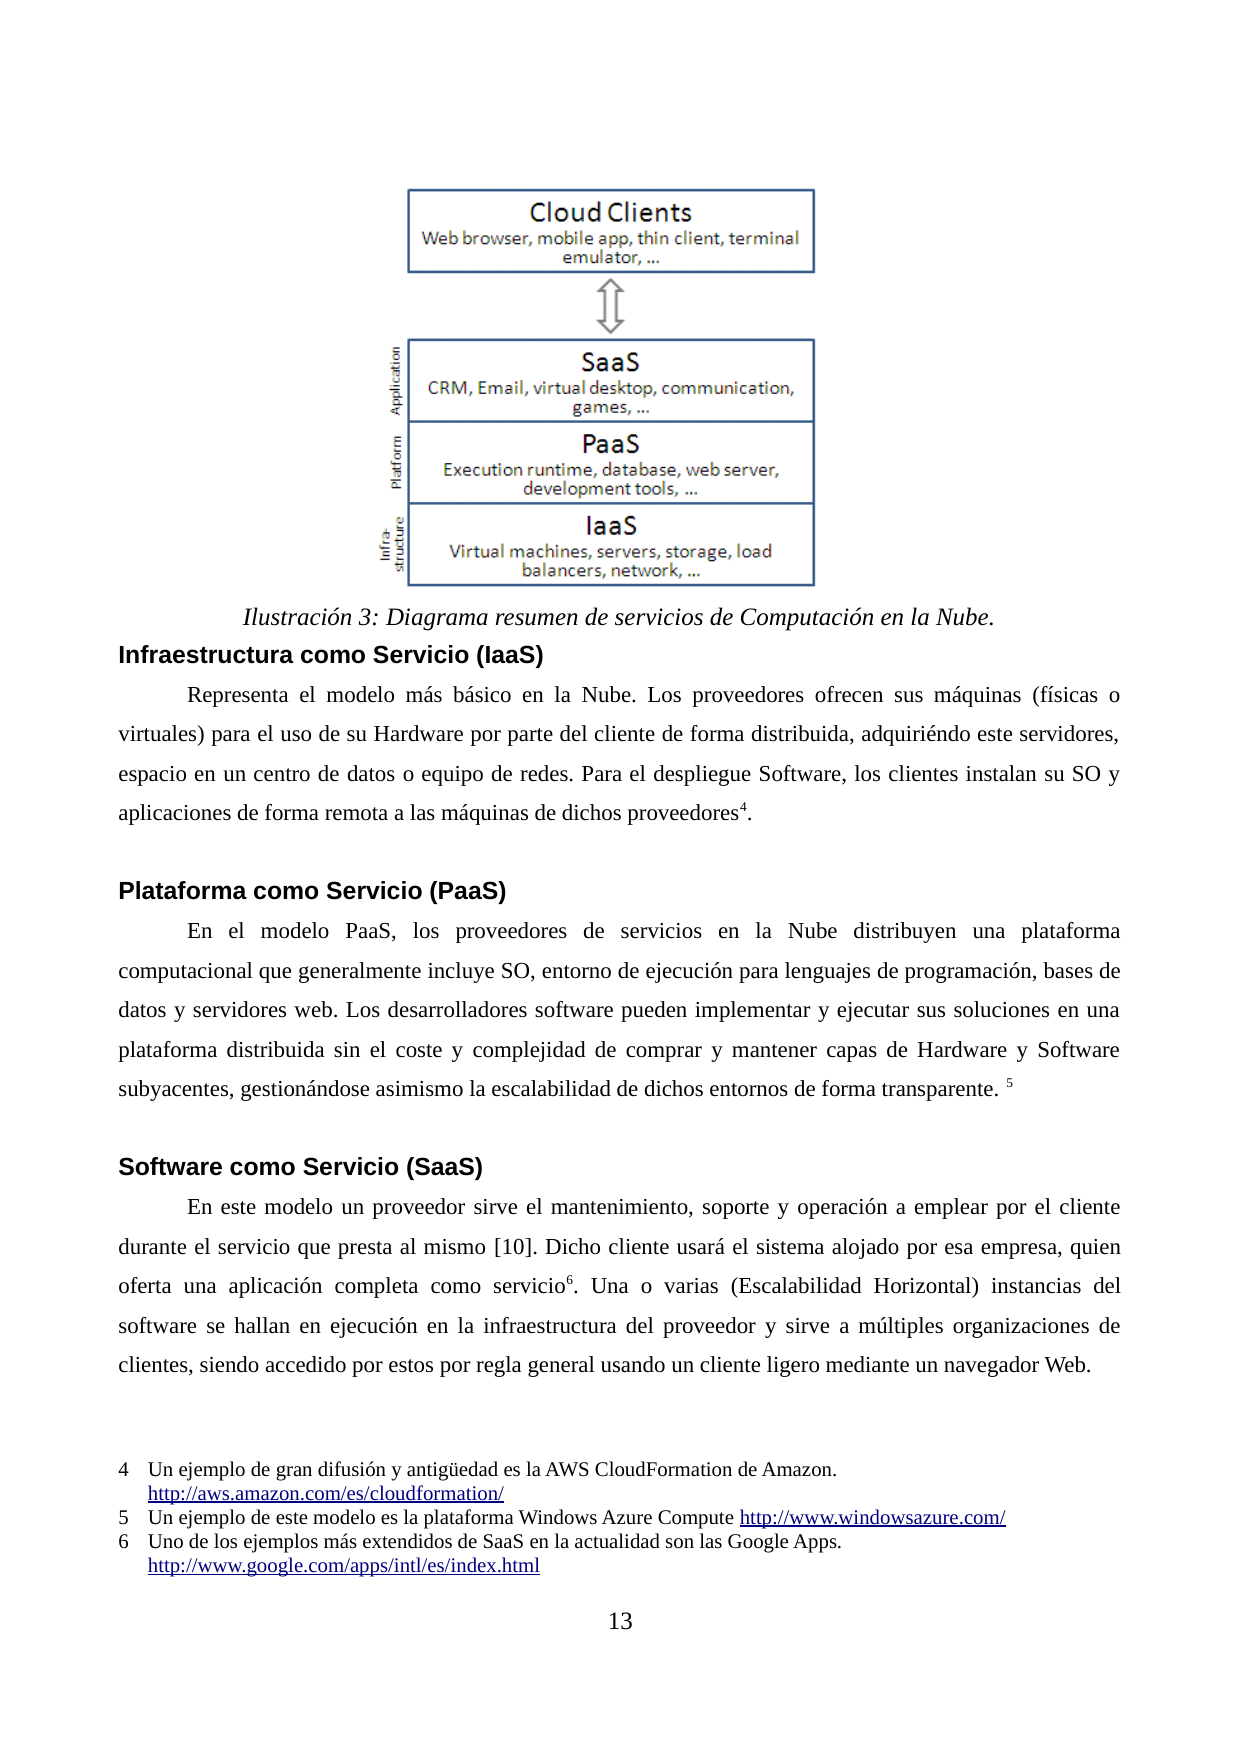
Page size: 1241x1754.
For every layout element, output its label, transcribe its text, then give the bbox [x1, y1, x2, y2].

text En el modelo PaaS, los proveedores de servicios en la Nube distribuyen una plataforma computacional que generalmente incluye SO, entorno de ejecución para lenguajes de programación, bases de datos y servidores web. Los desarrolladores software pueden implementar y ejecutar sus soluciones en una plataforma distribuida sin el coste y complejidad de comprar y mantener capas de Hardware y Software subyacentes, gestionándose asimismo la escalabilidad de dichos entornos de forma transparente. [118, 917, 1122, 1102]
text Uno de los ejemplos más extendidos de SaaS en la actualidad son las Google Apps. http://www.google.com/apps/intl/es/index.html [118, 1529, 1122, 1577]
text Representa el modelo más básico en la Nube. Los proveedores ofrecen sus máquinas (físicas o virtuales) para el uso de su Hardware por parte del cliente de forma distribuida, adquiriéndo este servidores, espacio en un centro de datos o equipo de redes. Para el despliegue Software, los clientes instalan su SO y aplicaciones de forma remota a las máquinas de dichos proveedores. [118, 681, 1122, 826]
subtitle Software como Servicio (SaaS) [118, 1152, 1122, 1181]
subtitle Infraestructura como Servicio (IaaS) [118, 184, 1122, 668]
subtitle Plataforma como Servicio (PaaS) [118, 876, 1122, 905]
text Un ejemplo de este modelo es la plataforma Windows Azure Compute http://www.windowsazure.com/ [118, 1504, 1122, 1529]
text Un ejemplo de gran difusión y antigüedad es la AWS CloudFormation de Amazon. http://aws.amazon.com/es/cloudformation/ [118, 1456, 1122, 1504]
list Ilustración 3: Diagrama resumen de servicios de Computación en la Nube. [222, 602, 1018, 631]
text En este modelo un proveedor sirve el mantenimiento, soporte y operación a emplear por el cliente durante el servicio que presta al mismo [10]. Dicho cliente usará el sistema alojado por esa empresa, quien oferta una aplicación completa como servicio. Una o varias (Escalabilidad Horizontal) instancias del software se hallan en ejecución en la infraestructura del proveedor y sirve a múltiples organizaciones de clientes, siendo accedido por estos por regla general usando un cliente ligero mediante un navegador Web. [118, 1193, 1122, 1378]
